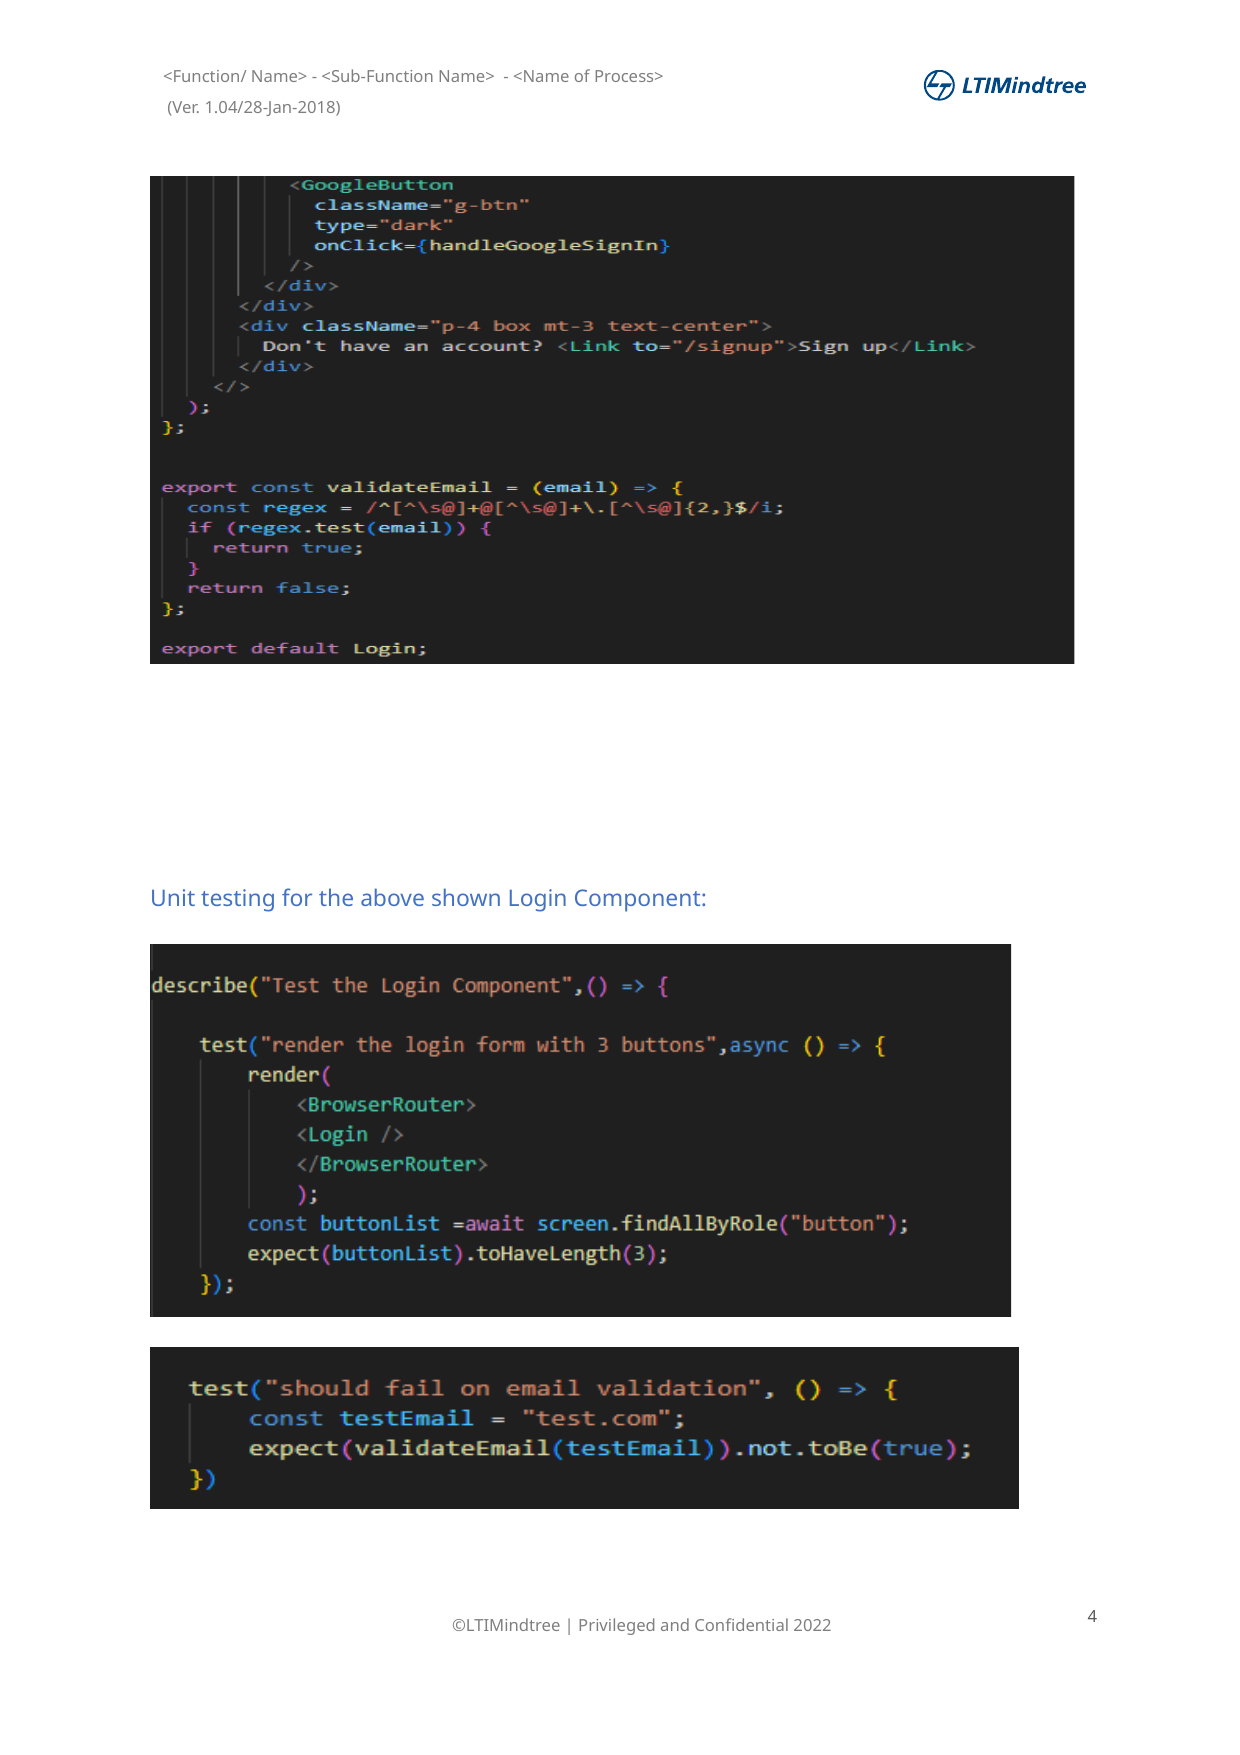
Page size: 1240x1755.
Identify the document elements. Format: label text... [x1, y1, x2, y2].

text Unit testing for the above shown Login Component: [150, 882, 1089, 913]
